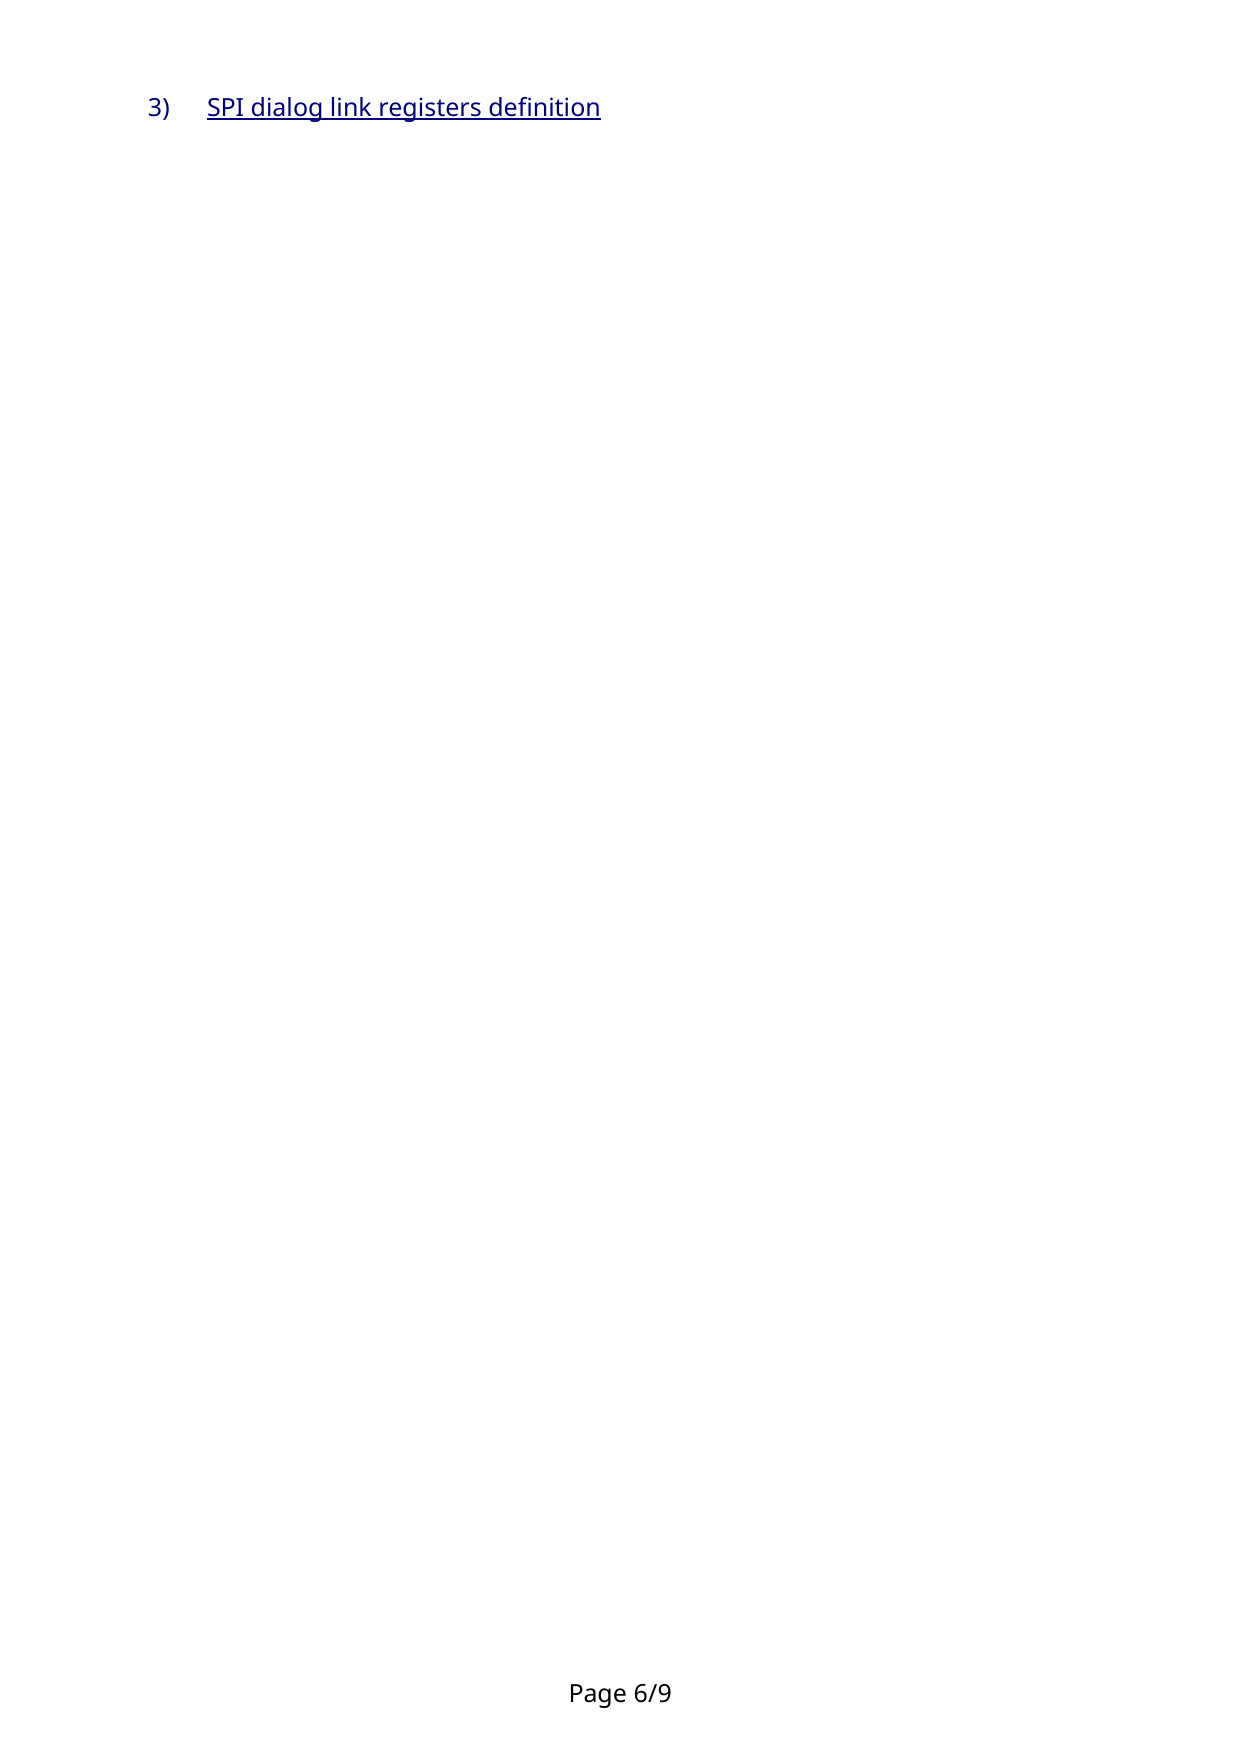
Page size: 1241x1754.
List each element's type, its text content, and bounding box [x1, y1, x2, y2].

subtitle SPI dialog link registers definition [148, 90, 1181, 124]
